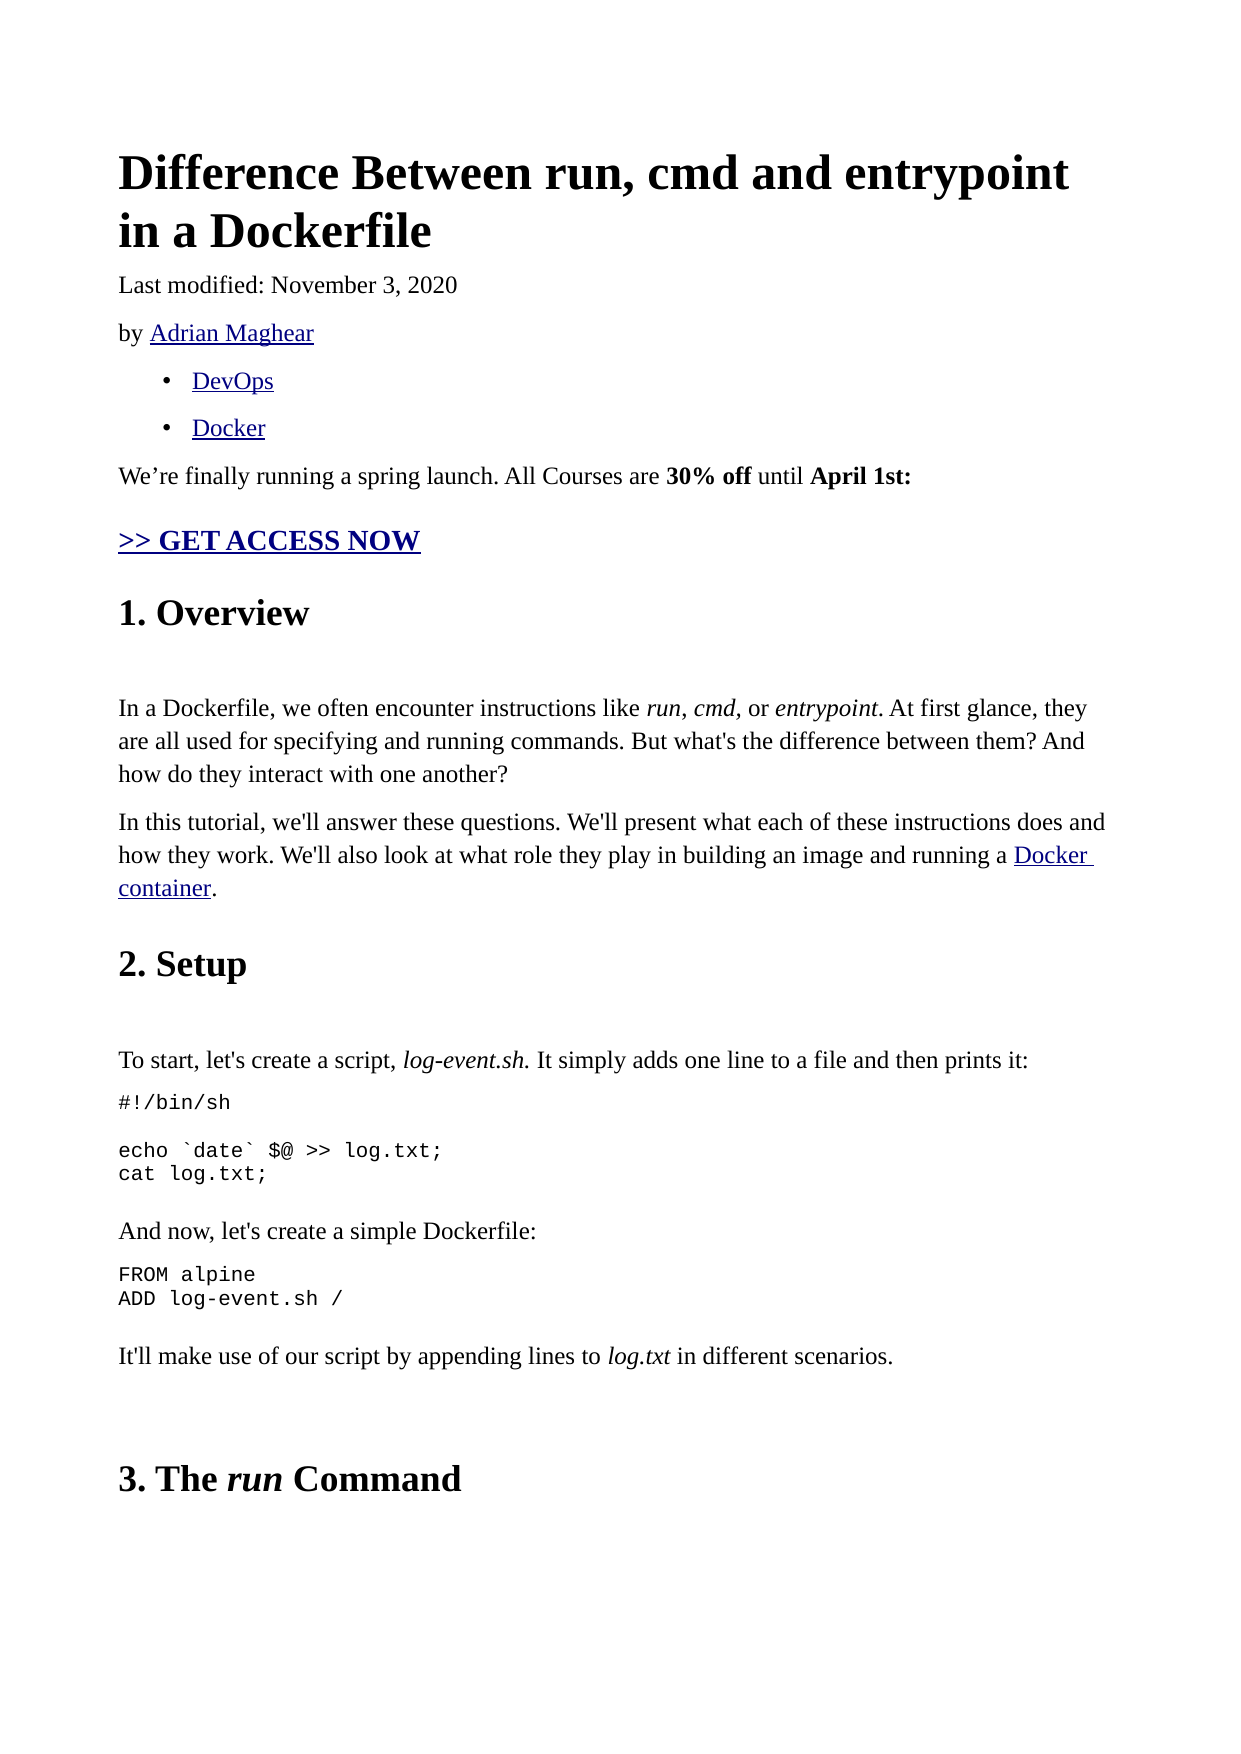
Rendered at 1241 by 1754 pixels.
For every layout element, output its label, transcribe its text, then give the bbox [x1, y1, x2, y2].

text In this tutorial, we'll answer these questions. We'll present what each of these instructions does and how they work. We'll also look at what role they play in building an image and running a Docker container. [118, 807, 1122, 902]
text To start, let's create a script, log-event.sh. It simply adds one line to a file and then prints it: [118, 1045, 1122, 1073]
subtitle 1. Overview [118, 590, 1122, 633]
text And now, let's create a simple Dockerfile: [118, 1216, 1122, 1245]
list Docker [162, 413, 1122, 442]
text In a Dockerfile, we often encounter instructions like run, cmd, or entrypoint. At first glance, they are all used for specifying and running commands. But what's the difference between them? And how do they interact with one another? [118, 693, 1122, 788]
list DevOps [162, 366, 1122, 394]
text #!/bin/sh [118, 1092, 1122, 1116]
text by Adrian Maghear [118, 318, 1122, 347]
text cat log.txt; [118, 1163, 1122, 1187]
subtitle Difference Between run, cmd and entrypoint in a Dockerfile [118, 143, 1122, 258]
subtitle 2. Setup [118, 941, 1122, 984]
subtitle 3. The run Command [118, 1457, 1122, 1500]
text We’re finally running a spring launch. All Courses are 30% off until April 1st: [118, 461, 1122, 490]
text FROM alpine [118, 1264, 1122, 1288]
text It'll make use of our script by appending lines to log.txt in different scenarios. [118, 1341, 1122, 1369]
text ADD log-event.sh / [118, 1288, 1122, 1311]
text echo `date` $@ >> log.txt; [118, 1139, 1122, 1163]
subtitle >> GET ACCESS NOW [118, 523, 1122, 557]
text Last modified: November 3, 2020 [118, 271, 1122, 299]
